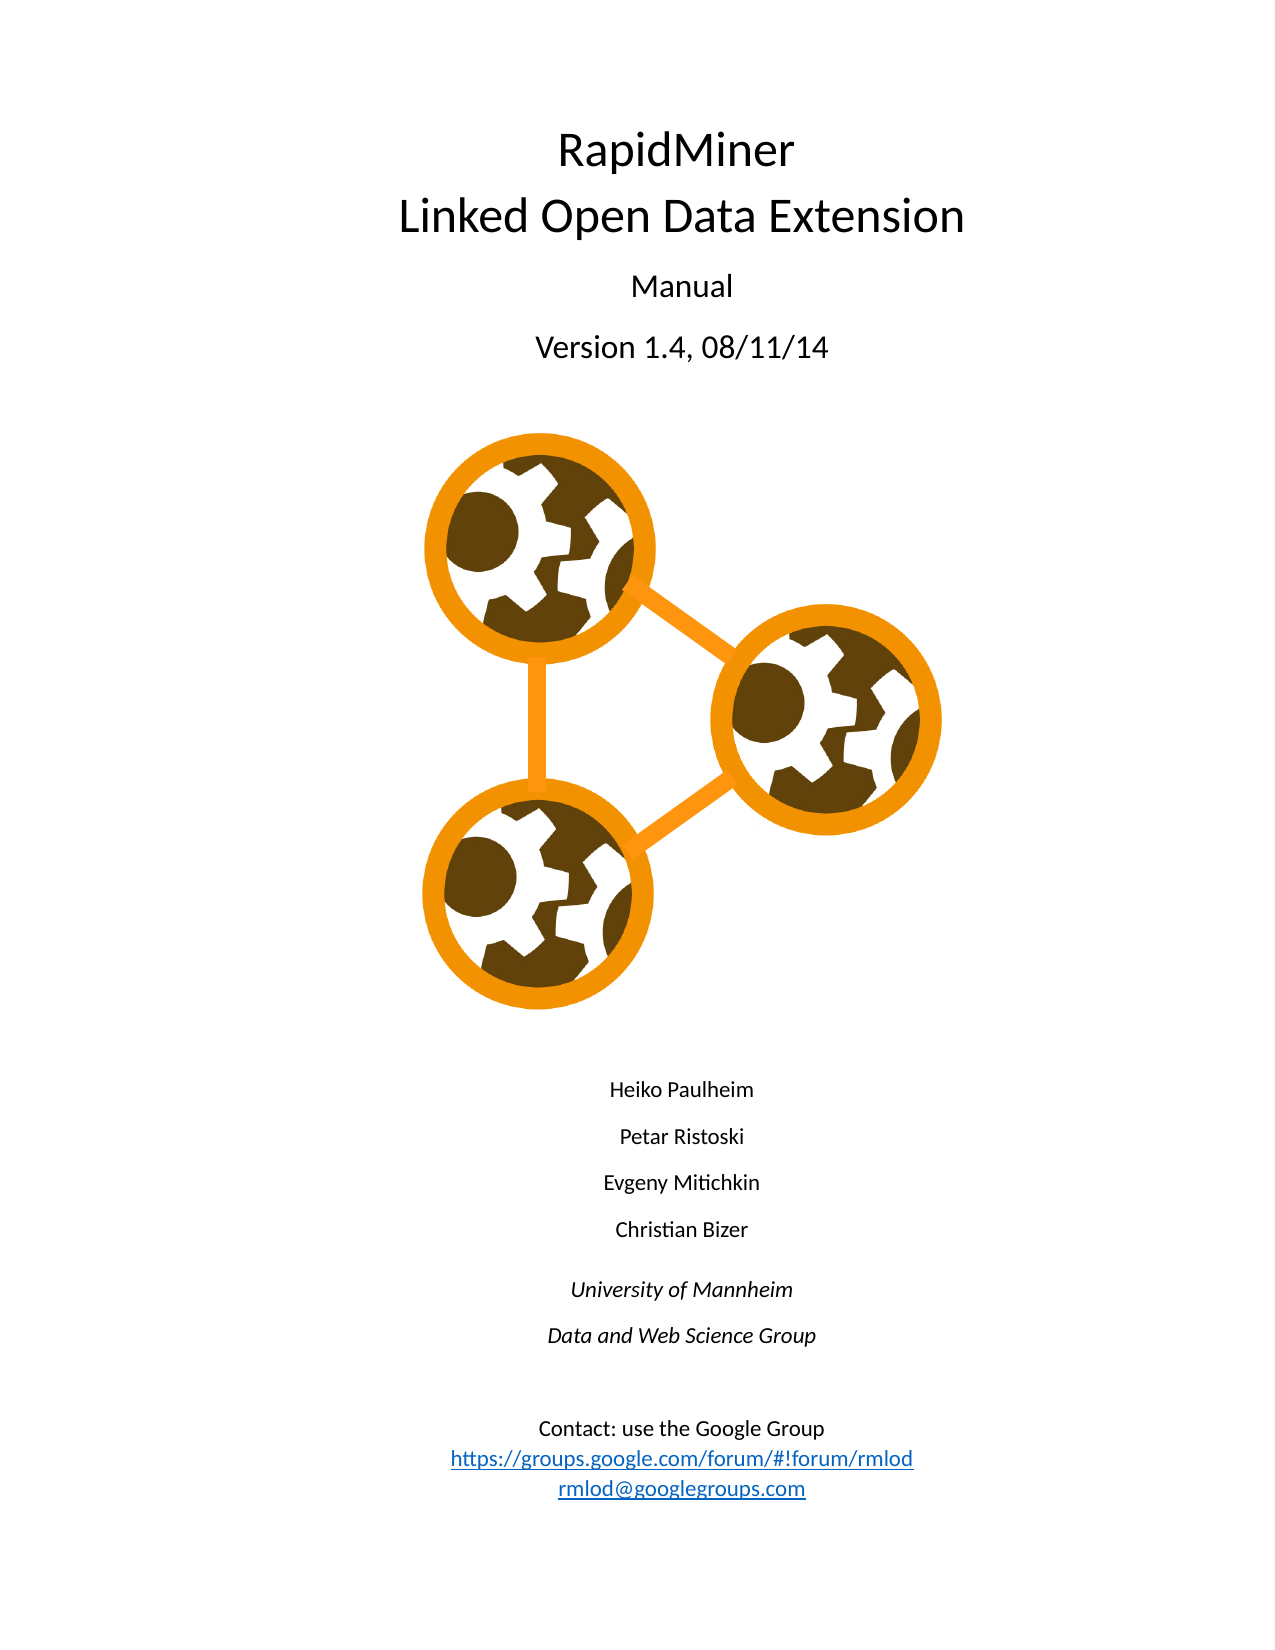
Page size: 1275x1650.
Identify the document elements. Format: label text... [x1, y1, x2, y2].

text Manual [177, 265, 1186, 306]
text Version 1.4, 08/11/14 [177, 326, 1186, 366]
text Contact: use the Google Group https://groups.google.com/forum/#!forum/rmlod rmlod@googlegroups.com [177, 1414, 1186, 1502]
picture [709, 603, 943, 837]
text Evgeny Mitichkin [177, 1168, 1186, 1197]
text Petar Ristoski [177, 1122, 1186, 1150]
text Christian Bizer University of Mannheim [177, 1215, 1186, 1303]
text Data and Web Science Group [177, 1321, 1186, 1349]
text Heiko Paulheim [177, 1075, 1186, 1103]
text RapidMiner Linked Open Data Extension [177, 118, 1186, 244]
picture [421, 777, 655, 1011]
picture [423, 432, 657, 666]
